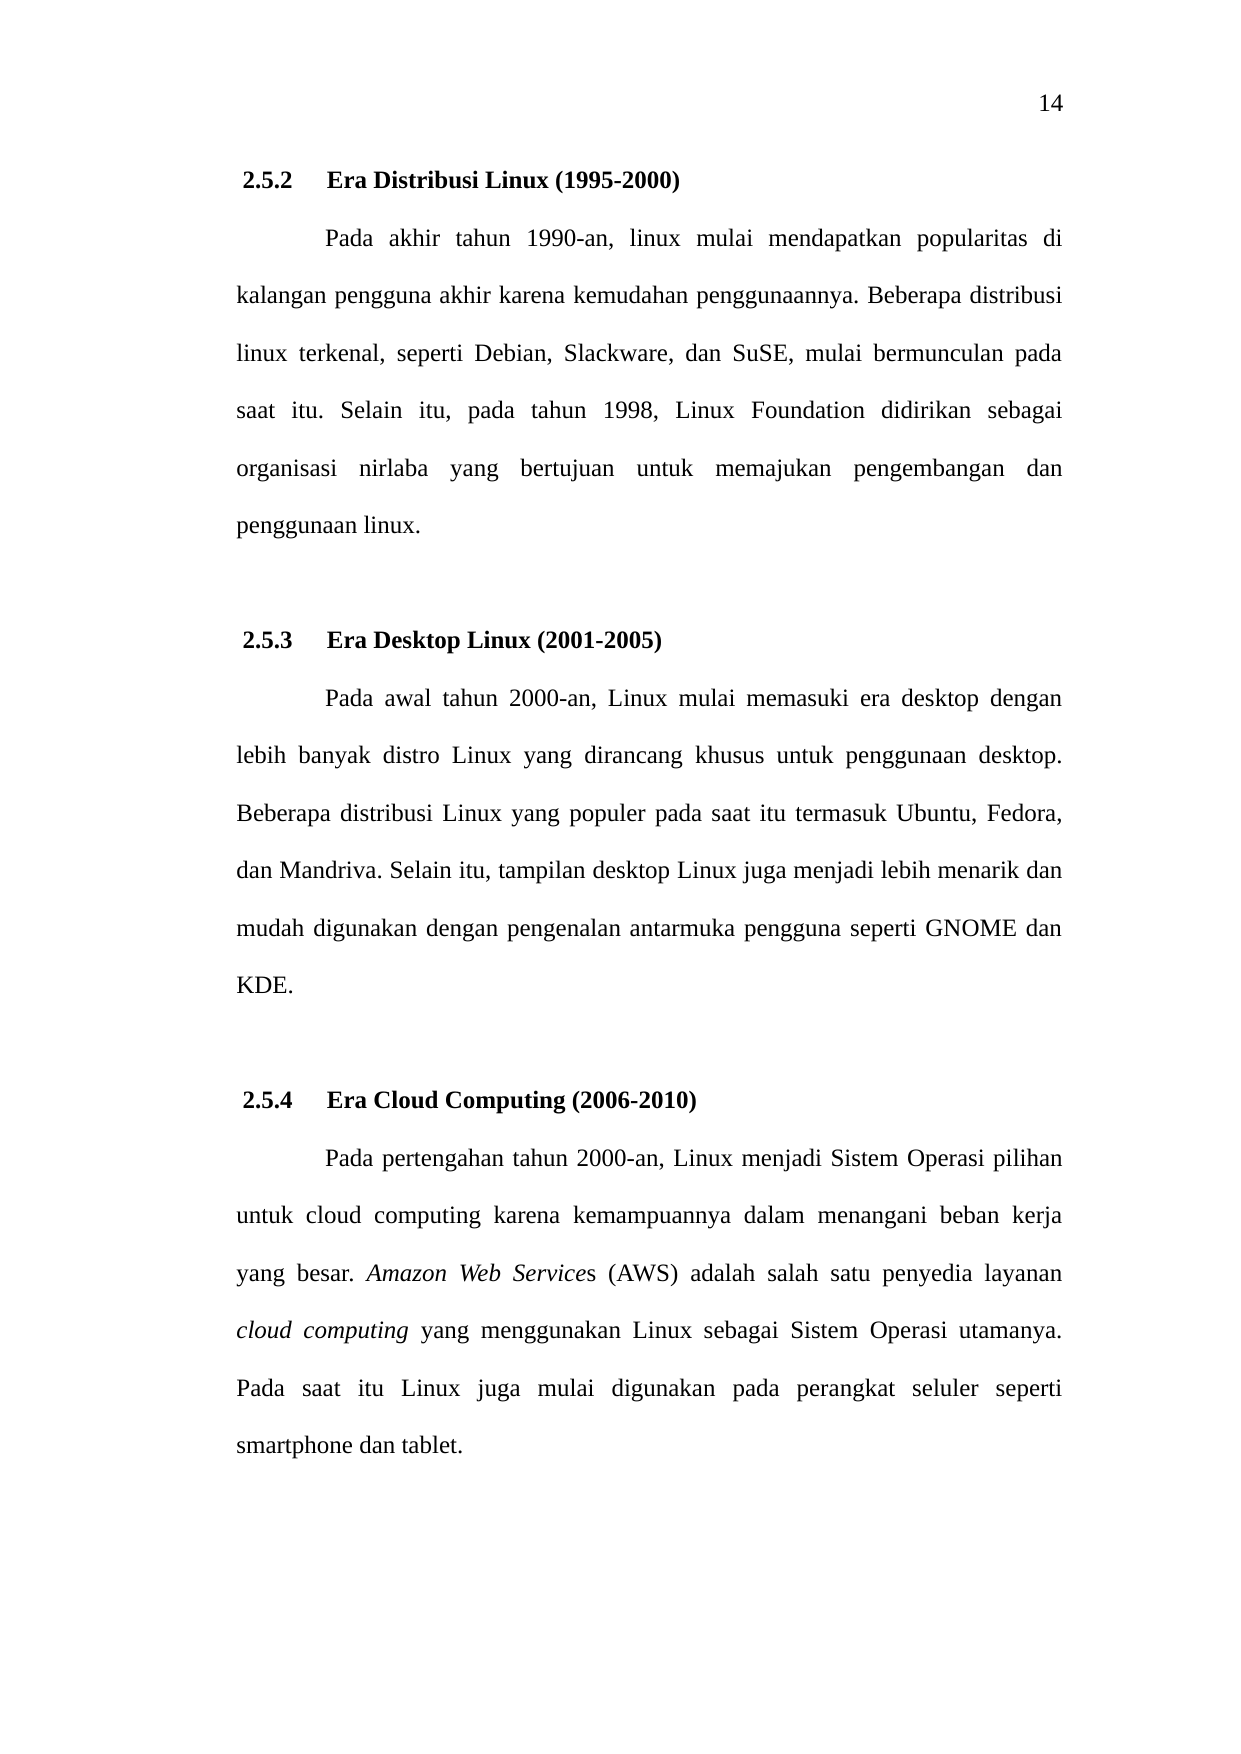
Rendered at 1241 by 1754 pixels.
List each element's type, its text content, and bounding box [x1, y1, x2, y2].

subtitle Era Cloud Computing (2006-2010) [236, 1085, 1063, 1114]
subtitle Era Distribusi Linux (1995-2000) [236, 165, 1063, 194]
text Pada akhir tahun 1990-an, linux mulai mendapatkan popularitas di kalangan pengguna akhir karena kemudahan penggunaannya. Beberapa distribusi linux terkenal, seperti Debian, Slackware, dan SuSE, mulai bermunculan pada saat itu. Selain itu, pada tahun 1998, Linux Foundation didirikan sebagai organisasi nirlaba yang bertujuan untuk memajukan pengembangan dan penggunaan linux. [236, 223, 1063, 539]
text Pada awal tahun 2000-an, Linux mulai memasuki era desktop dengan lebih banyak distro Linux yang dirancang khusus untuk penggunaan desktop. Beberapa distribusi Linux yang populer pada saat itu termasuk Ubuntu, Fedora, dan Mandriva. Selain itu, tampilan desktop Linux juga menjadi lebih menarik dan mudah digunakan dengan pengenalan antarmuka pengguna seperti GNOME dan KDE. [236, 683, 1063, 999]
text Pada pertengahan tahun 2000-an, Linux menjadi Sistem Operasi pilihan untuk cloud computing karena kemampuannya dalam menangani beban kerja yang besar. Amazon Web Services (AWS) adalah salah satu penyedia layanan cloud computing yang menggunakan Linux sebagai Sistem Operasi utamanya. Pada saat itu Linux juga mulai digunakan pada perangkat seluler seperti smartphone dan tablet. [236, 1143, 1063, 1459]
subtitle Era Desktop Linux (2001-2005) [236, 625, 1063, 654]
